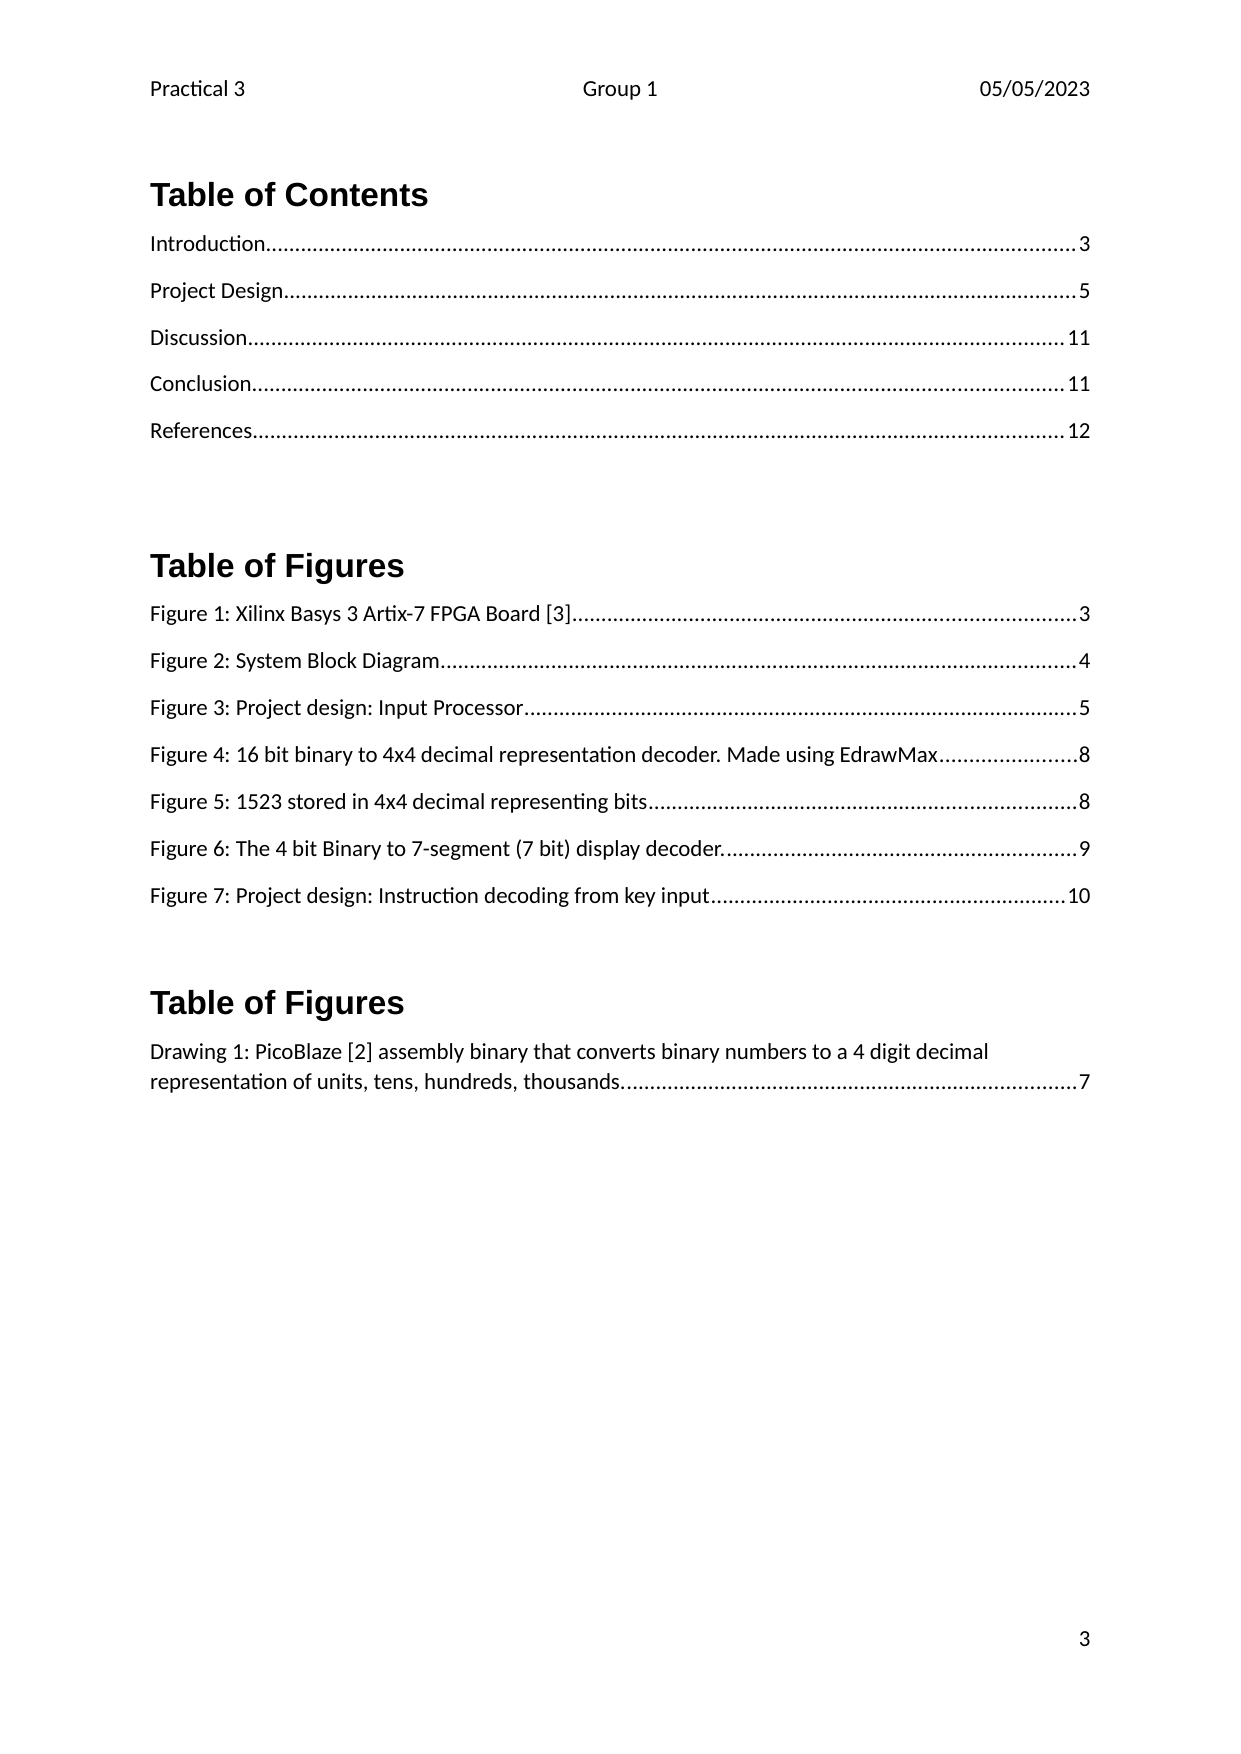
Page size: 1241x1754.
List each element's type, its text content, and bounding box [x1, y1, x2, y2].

subtitle Table of Contents [150, 175, 1090, 213]
text Discussion 11 [150, 323, 1090, 351]
text Figure 3: Project design: Input Processor 5 [150, 693, 1090, 721]
text Project Design 5 [150, 276, 1090, 304]
text Figure 7: Project design: Instruction decoding from key input 10 [150, 881, 1090, 909]
text Figure 5: 1523 stored in 4x4 decimal representing bits 8 [150, 787, 1090, 815]
subtitle Table of Figures [150, 983, 1090, 1021]
text Figure 6: The 4 bit Binary to 7-segment (7 bit) display decoder. 9 [150, 834, 1090, 862]
text Figure 4: 16 bit binary to 4x4 decimal representation decoder. Made using EdrawMax 8 [150, 740, 1090, 768]
text Conclusion 11 [150, 369, 1090, 398]
text Figure 2: System Block Diagram 4 [150, 646, 1090, 674]
text Drawing 1: PicoBlaze [2] assembly binary that converts binary numbers to a 4 digit decimal representation of units, tens, hundreds, thousands. 7 [150, 1037, 1090, 1095]
text Figure 1: Xilinx Basys 3 Artix-7 FPGA Board [3] 3 [150, 599, 1090, 628]
subtitle Table of Figures [150, 546, 1090, 584]
text References 12 [150, 416, 1090, 444]
text Introduction 3 [150, 229, 1090, 257]
